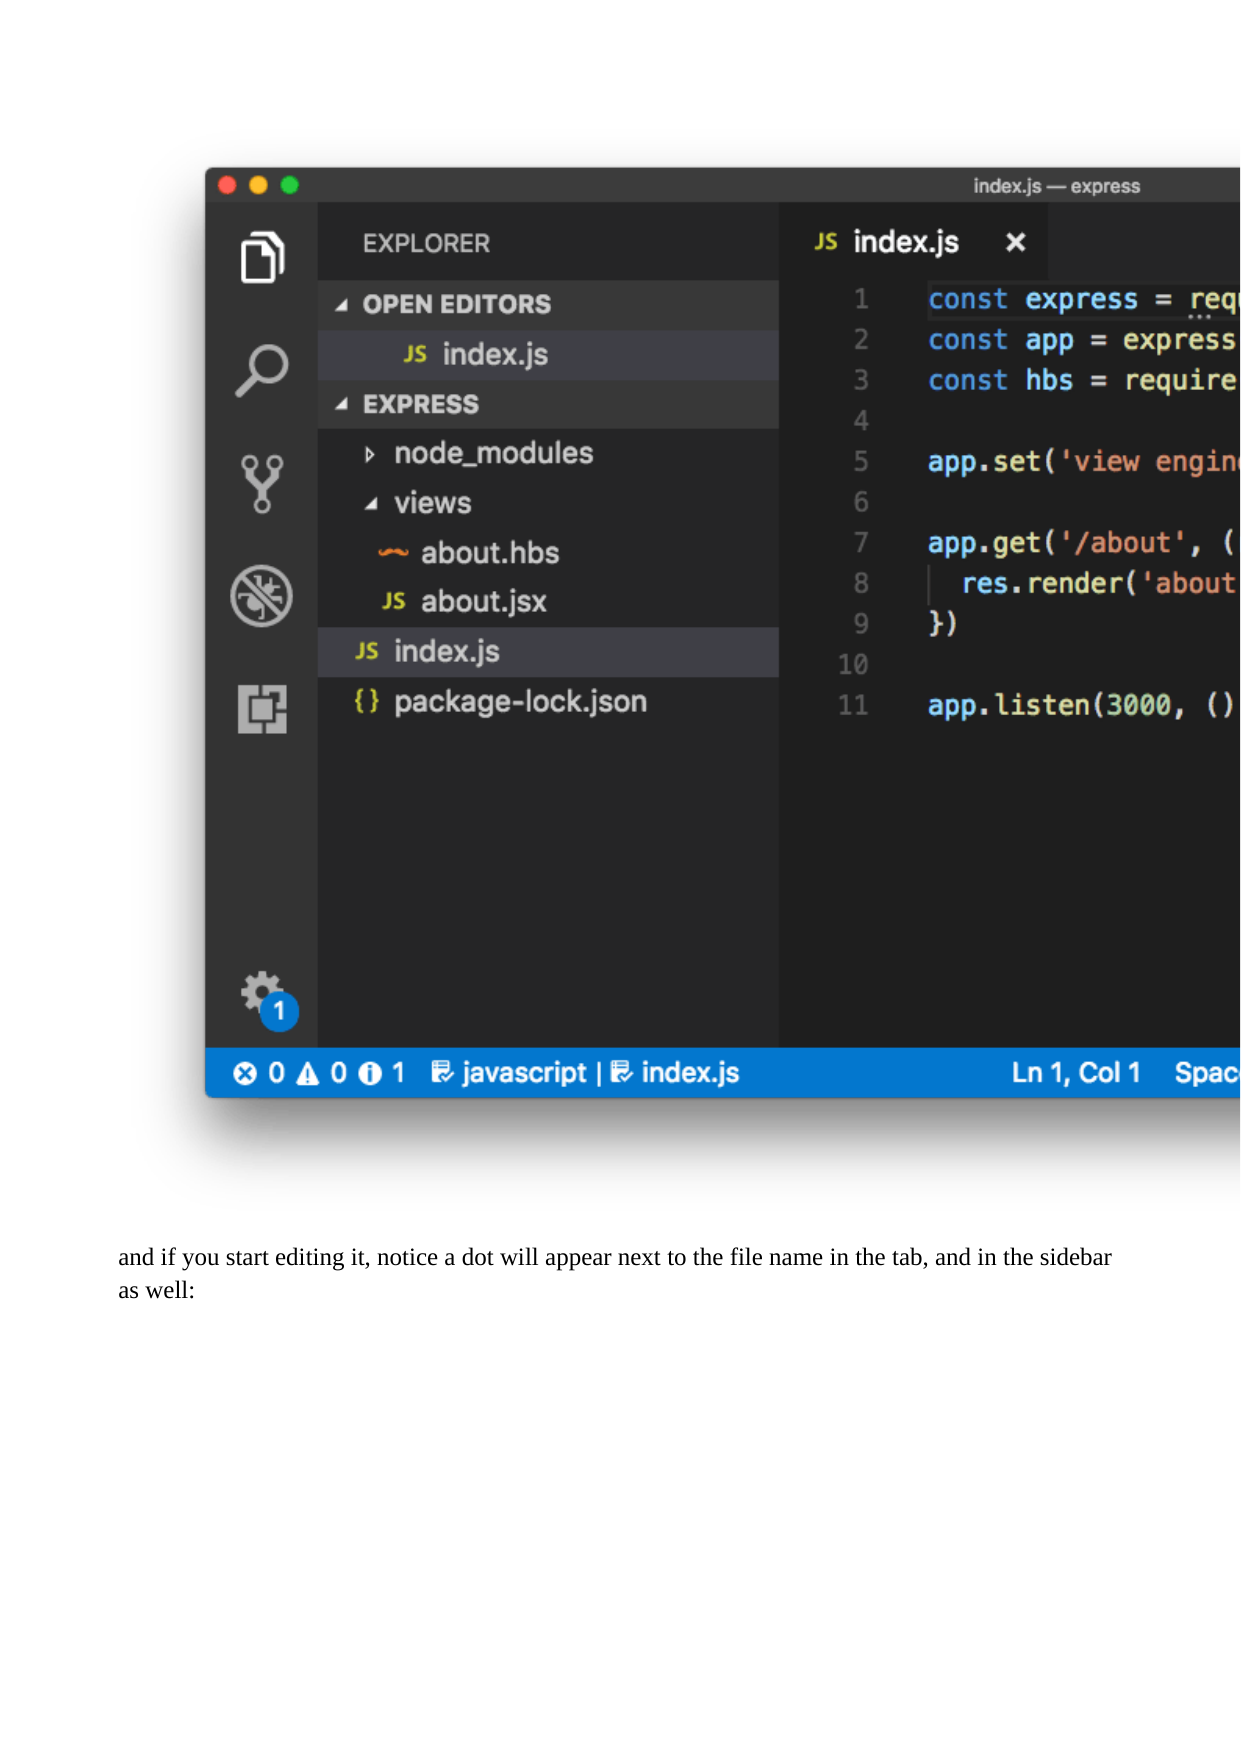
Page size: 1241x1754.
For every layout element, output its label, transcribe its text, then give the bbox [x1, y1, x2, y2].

text and if you start editing it, notice a dot will appear next to the file name in the tab, and in the sidebar as well: [118, 1242, 1122, 1303]
picture [118, 118, 1241, 1223]
